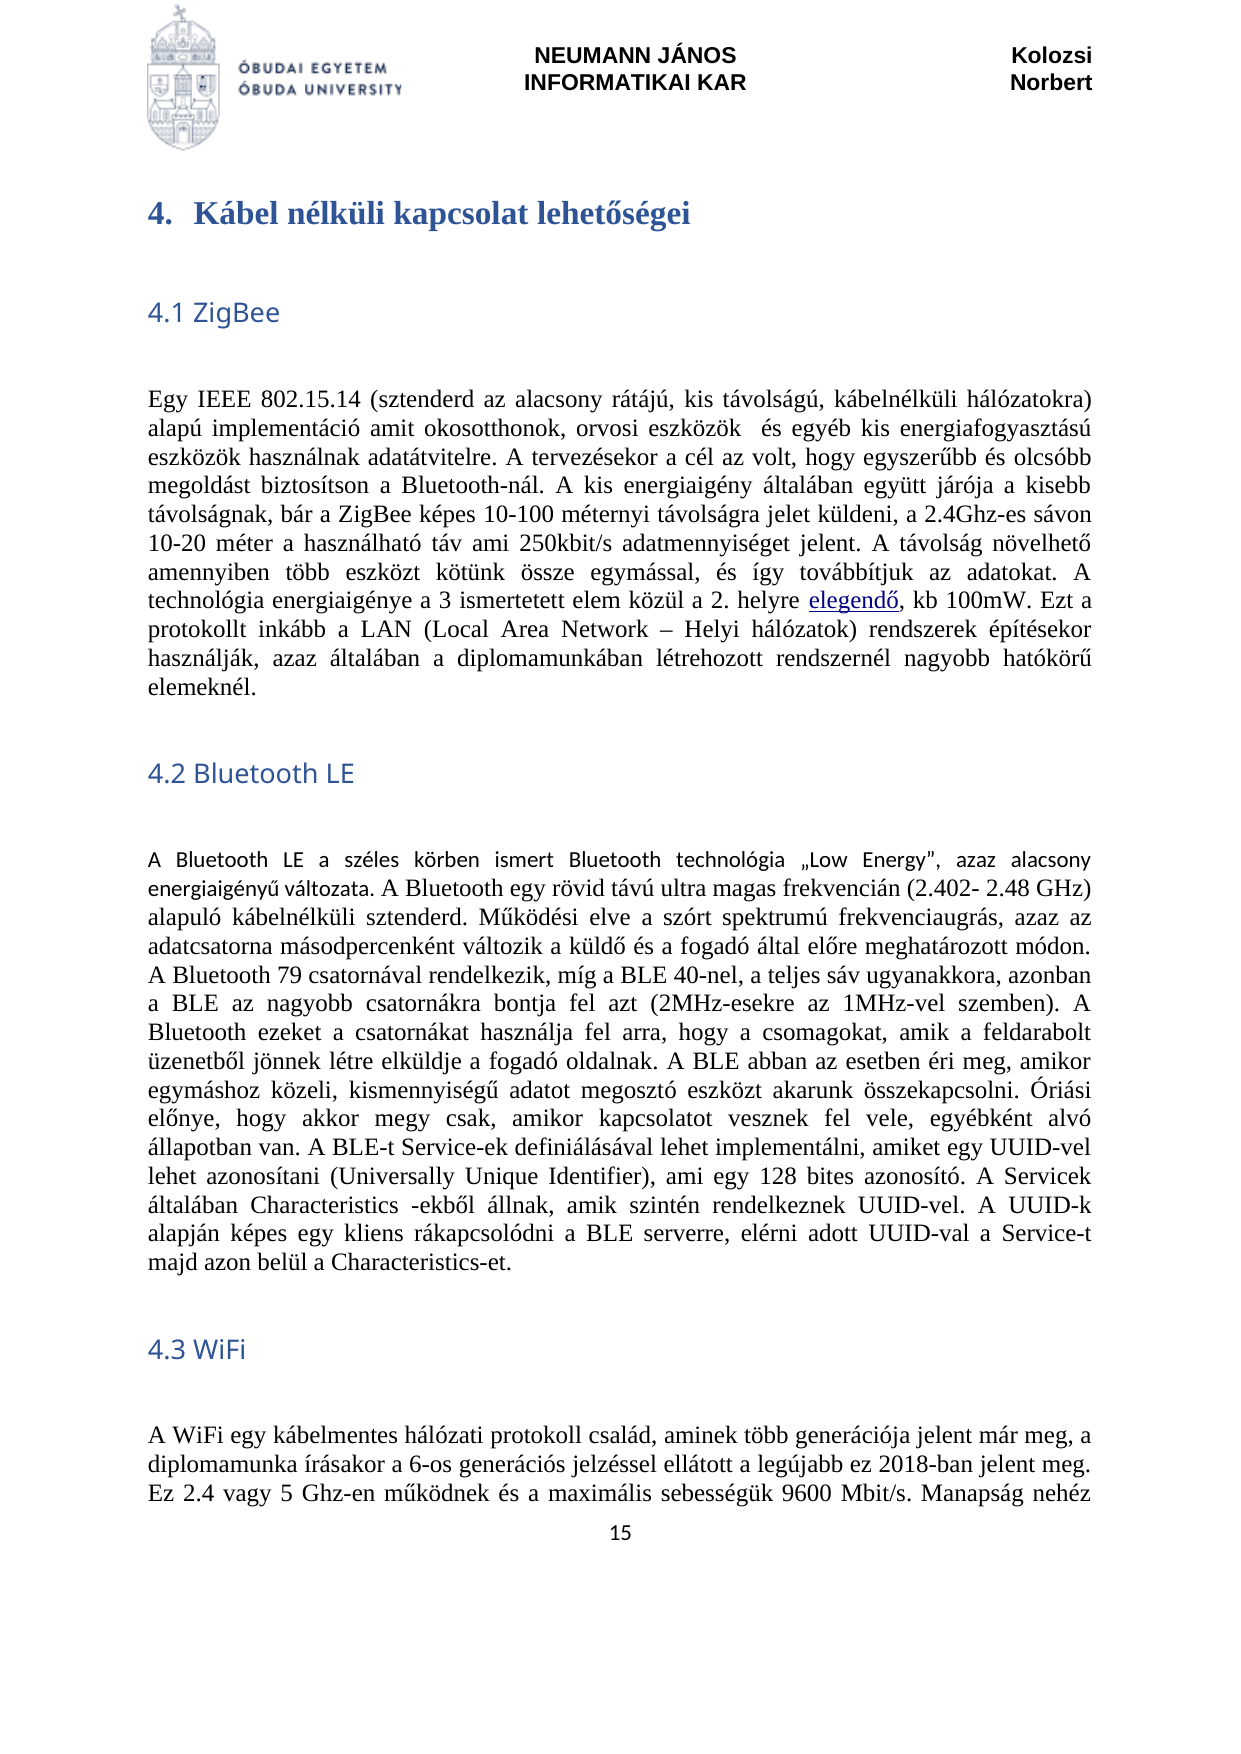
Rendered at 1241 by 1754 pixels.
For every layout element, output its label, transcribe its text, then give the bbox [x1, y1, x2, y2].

subtitle 4.2 Bluetooth LE [148, 755, 1092, 792]
subtitle 4.1 ZigBee [148, 294, 1092, 331]
text Egy IEEE 802.15.14 (sztenderd az alacsony rátájú, kis távolságú, kábelnélküli hálózatokra) alapú implementáció amit okosotthonok, orvosi eszközök és egyéb kis energiafogyasztású eszközök használnak adatátvitelre. A tervezésekor a cél az volt, hogy egyszerűbb és olcsóbb megoldást biztosítson a Bluetooth-nál. A kis energiaigény általában együtt járója a kisebb távolságnak, bár a ZigBee képes 10-100 méternyi távolságra jelet küldeni, a 2.4Ghz-es sávon 10-20 méter a használható táv ami 250kbit/s adatmennyiséget jelent. A távolság növelhető amennyiben több eszközt kötünk össze egymással, és így továbbítjuk az adatokat. A technológia energiaigénye a 3 ismertetett elem közül a 2. helyre elegendő, kb 100mW. Ezt a protokollt inkább a LAN (Local Area Network – Helyi hálózatok) rendszerek építésekor használják, azaz általában a diplomamunkában létrehozott rendszernél nagyobb hatókörű elemeknél. [148, 384, 1092, 701]
text A WiFi egy kábelmentes hálózati protokoll család, aminek több generációja jelent már meg, a diplomamunka írásakor a 6-os generációs jelzéssel ellátott a legújabb ez 2018-ban jelent meg. Ez 2.4 vagy 5 Ghz-en működnek és a maximális sebességük 9600 Mbit/s. Manapság nehéz [148, 1421, 1092, 1507]
list Kábel nélküli kapcsolat lehetőségei [148, 193, 1092, 231]
text A Bluetooth LE a széles körben ismert Bluetooth technológia „Low Energy”, azaz alacsony energiaigényű változata. A Bluetooth egy rövid távú ultra magas frekvencián (2.402- 2.48 GHz) alapuló kábelnélküli sztenderd. Működési elve a szórt spektrumú frekvenciaugrás, azaz az adatcsatorna másodpercenként változik a küldő és a fogadó által előre meghatározott módon. A Bluetooth 79 csatornával rendelkezik, míg a BLE 40-nel, a teljes sáv ugyanakkora, azonban a BLE az nagyobb csatornákra bontja fel azt (2MHz-esekre az 1MHz-vel szemben). A Bluetooth ezeket a csatornákat használja fel arra, hogy a csomagokat, amik a feldarabolt üzenetből jönnek létre elküldje a fogadó oldalnak. A BLE abban az esetben éri meg, amikor egymáshoz közeli, kismennyiségű adatot megosztó eszközt akarunk összekapcsolni. Óriási előnye, hogy akkor megy csak, amikor kapcsolatot vesznek fel vele, egyébként alvó állapotban van. A BLE-t Service-ek definiálásával lehet implementálni, amiket egy UUID-vel lehet azonosítani (Universally Unique Identifier), ami egy 128 bites azonosító. A Servicek általában Characteristics -ekből állnak, amik szintén rendelkeznek UUID-vel. A UUID-k alapján képes egy kliens rákapcsolódni a BLE serverre, elérni adott UUID-val a Service-t majd azon belül a Characteristics-et. [148, 845, 1092, 1276]
subtitle 4.3 WiFi [148, 1330, 1092, 1367]
